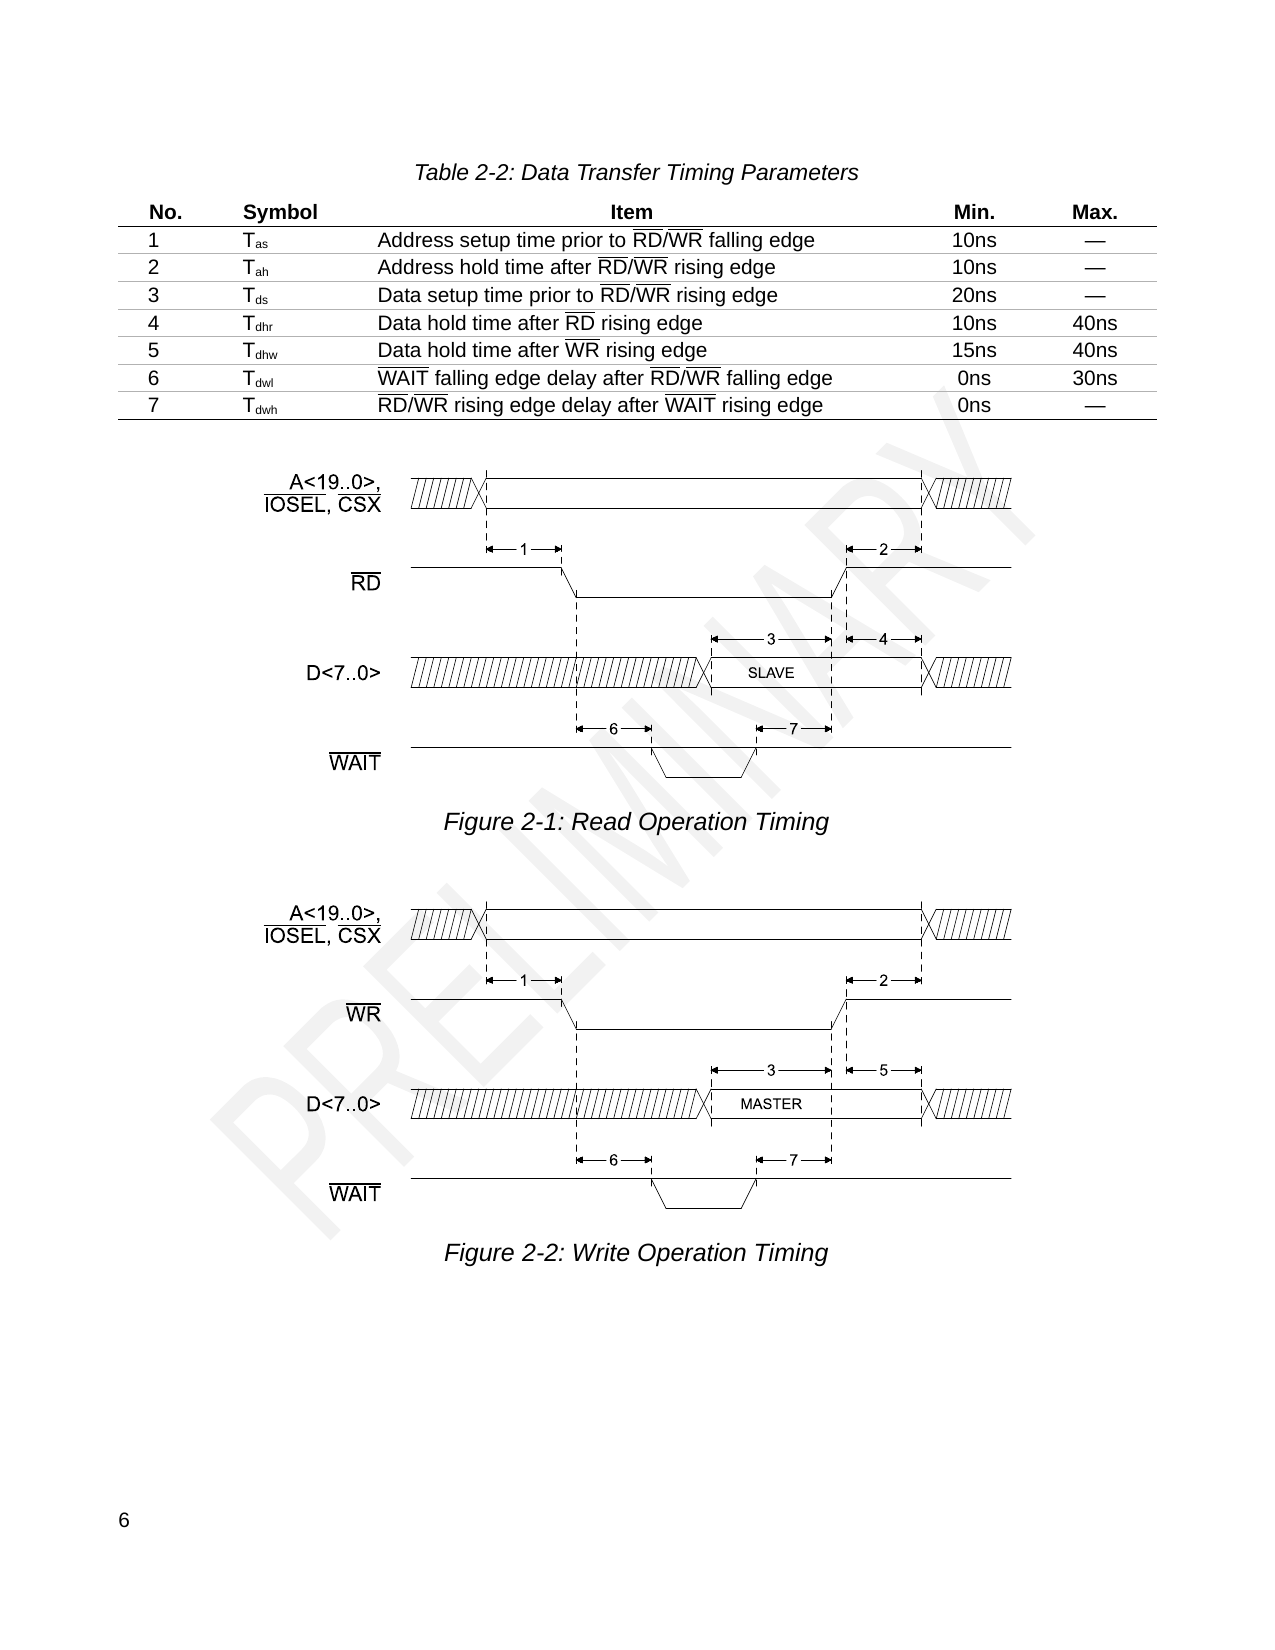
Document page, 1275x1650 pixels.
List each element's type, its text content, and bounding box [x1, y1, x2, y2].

table_cell 5 [118, 337, 213, 364]
table_cell Tdhw [213, 337, 348, 364]
table_cell Data hold time after WR rising edge [348, 337, 916, 364]
table_cell 7 [118, 392, 213, 419]
table_cell 0ns [916, 365, 1033, 391]
table_cell 6 [118, 365, 213, 391]
text Figure 2-2: Write Operation Timing [118, 901, 1157, 1266]
table_header Symbol [213, 198, 348, 226]
table_cell 10ns [916, 227, 1033, 253]
table_cell 15ns [916, 337, 1033, 364]
table_cell RD/WR rising edge delay after WAIT rising edge [348, 392, 916, 419]
table_cell Tdhr [213, 310, 348, 336]
table_cell Data setup time prior to RD/WR rising edge [348, 282, 916, 308]
table_cell — [1033, 392, 1157, 419]
text Figure 2-1: Read Operation Timing [118, 470, 1157, 835]
table_cell WAIT falling edge delay after RD/WR falling edge [348, 365, 916, 391]
table_header Min. [916, 198, 1033, 226]
table_cell Tds [213, 282, 348, 308]
table_cell Tas [213, 227, 348, 253]
table_cell 20ns [916, 282, 1033, 308]
table_cell 10ns [916, 310, 1033, 336]
table_cell — [1033, 227, 1157, 253]
table_cell 30ns [1033, 365, 1157, 391]
table_cell 3 [118, 282, 213, 308]
table_cell Data hold time after RD rising edge [348, 310, 916, 336]
table_cell — [1033, 282, 1157, 308]
table_cell Address hold time after RD/WR rising edge [348, 254, 916, 281]
table_cell 2 [118, 254, 213, 281]
table_header Max. [1033, 198, 1157, 226]
table_cell Tah [213, 254, 348, 281]
table_cell 0ns [948, 392, 1033, 419]
table_cell 40ns [1033, 337, 1157, 364]
text Table 2-2: Data Transfer Timing Parameters [118, 159, 1157, 186]
table_header No. [118, 198, 213, 226]
table_cell [916, 392, 941, 419]
table_cell — [1033, 254, 1157, 281]
table_cell Tdwh [213, 392, 348, 419]
table_cell Address setup time prior to RD/WR falling edge [348, 227, 916, 253]
table_cell 4 [118, 310, 213, 336]
table_cell 10ns [916, 254, 1033, 281]
table_cell Tdwl [213, 365, 348, 391]
table_cell 1 [118, 227, 213, 253]
table_cell 40ns [1033, 310, 1157, 336]
table_header Item [348, 198, 916, 226]
